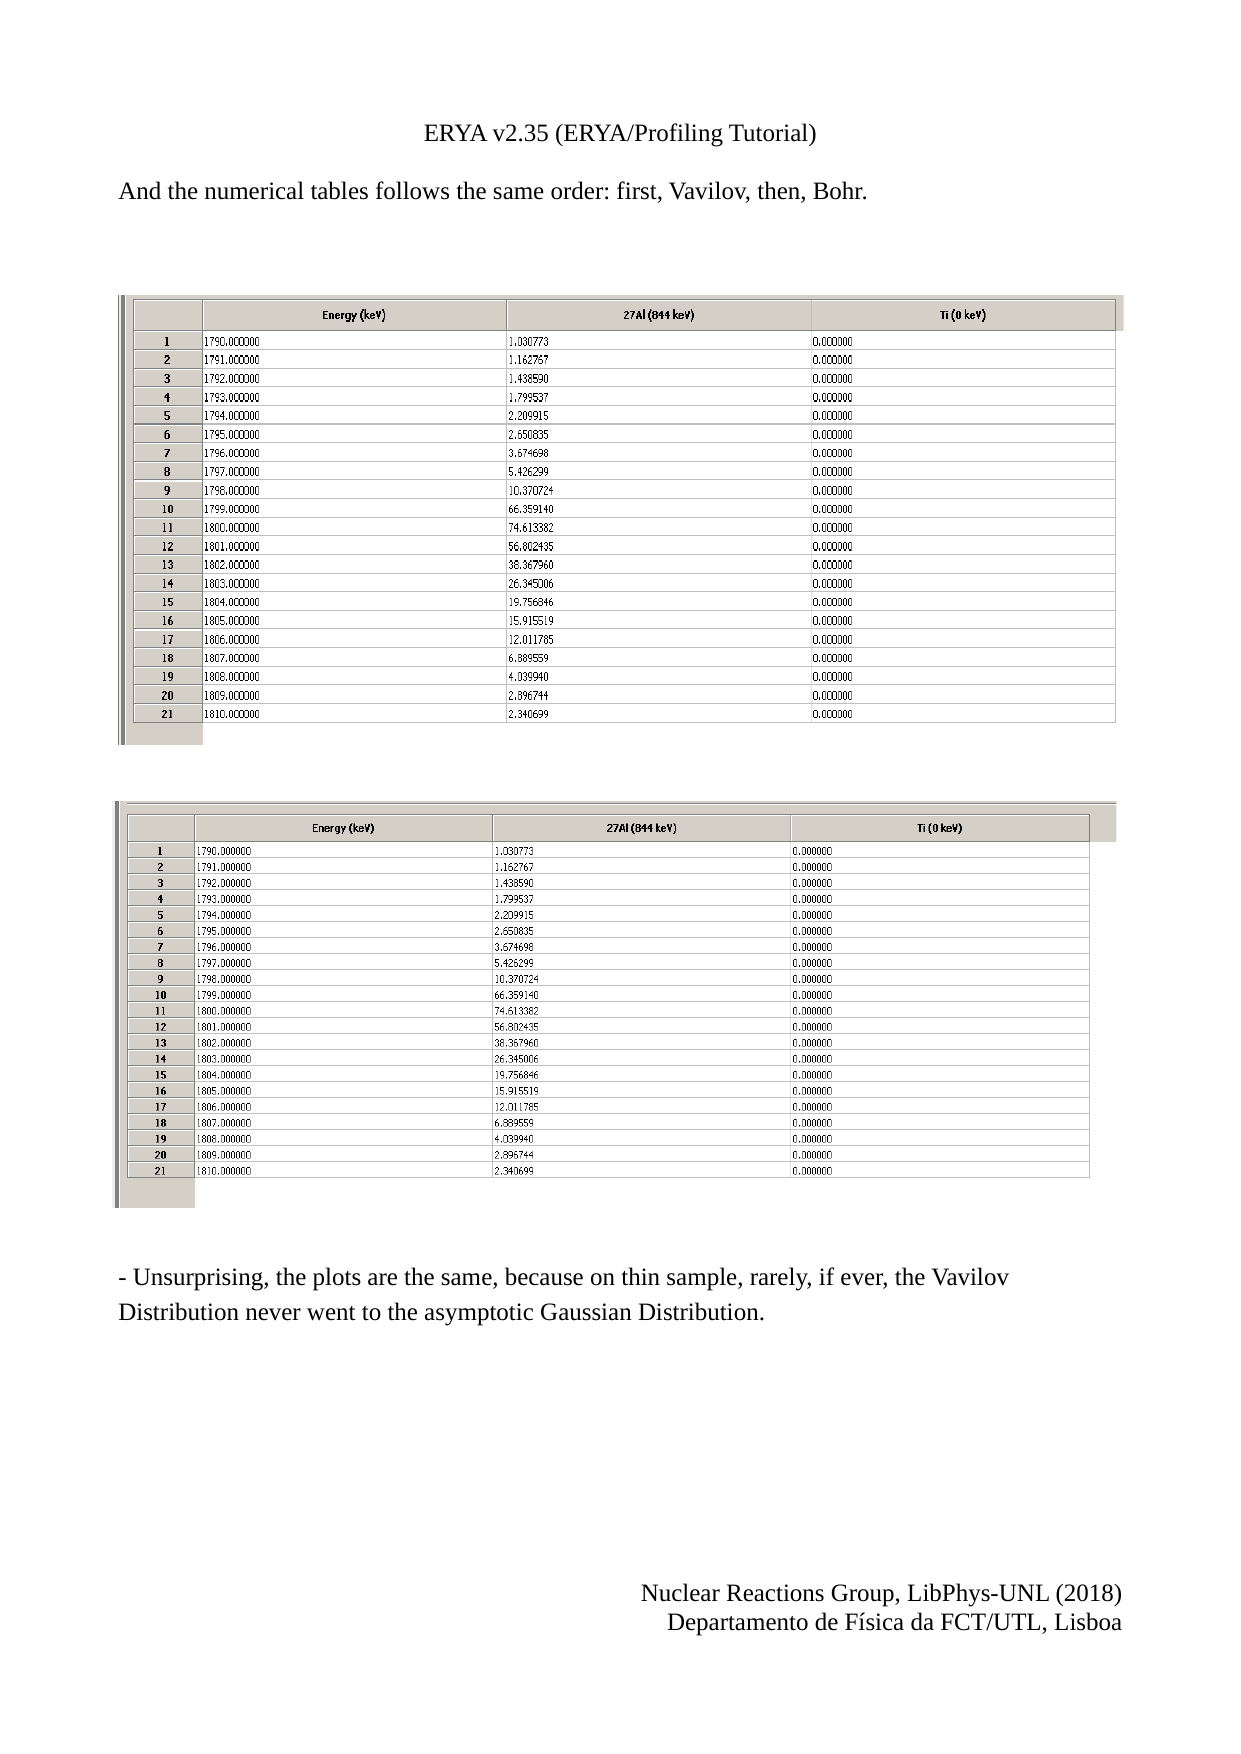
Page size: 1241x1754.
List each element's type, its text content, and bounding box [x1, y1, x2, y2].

text And the numerical tables follows the same order: first, Vavilov, then, Bohr. [118, 176, 1122, 205]
text - Unsurprising, the plots are the same, because on thin sample, rarely, if ever, the Vavilov Distribution never went to the asymptotic Gaussian Distribution. [118, 1262, 1122, 1326]
